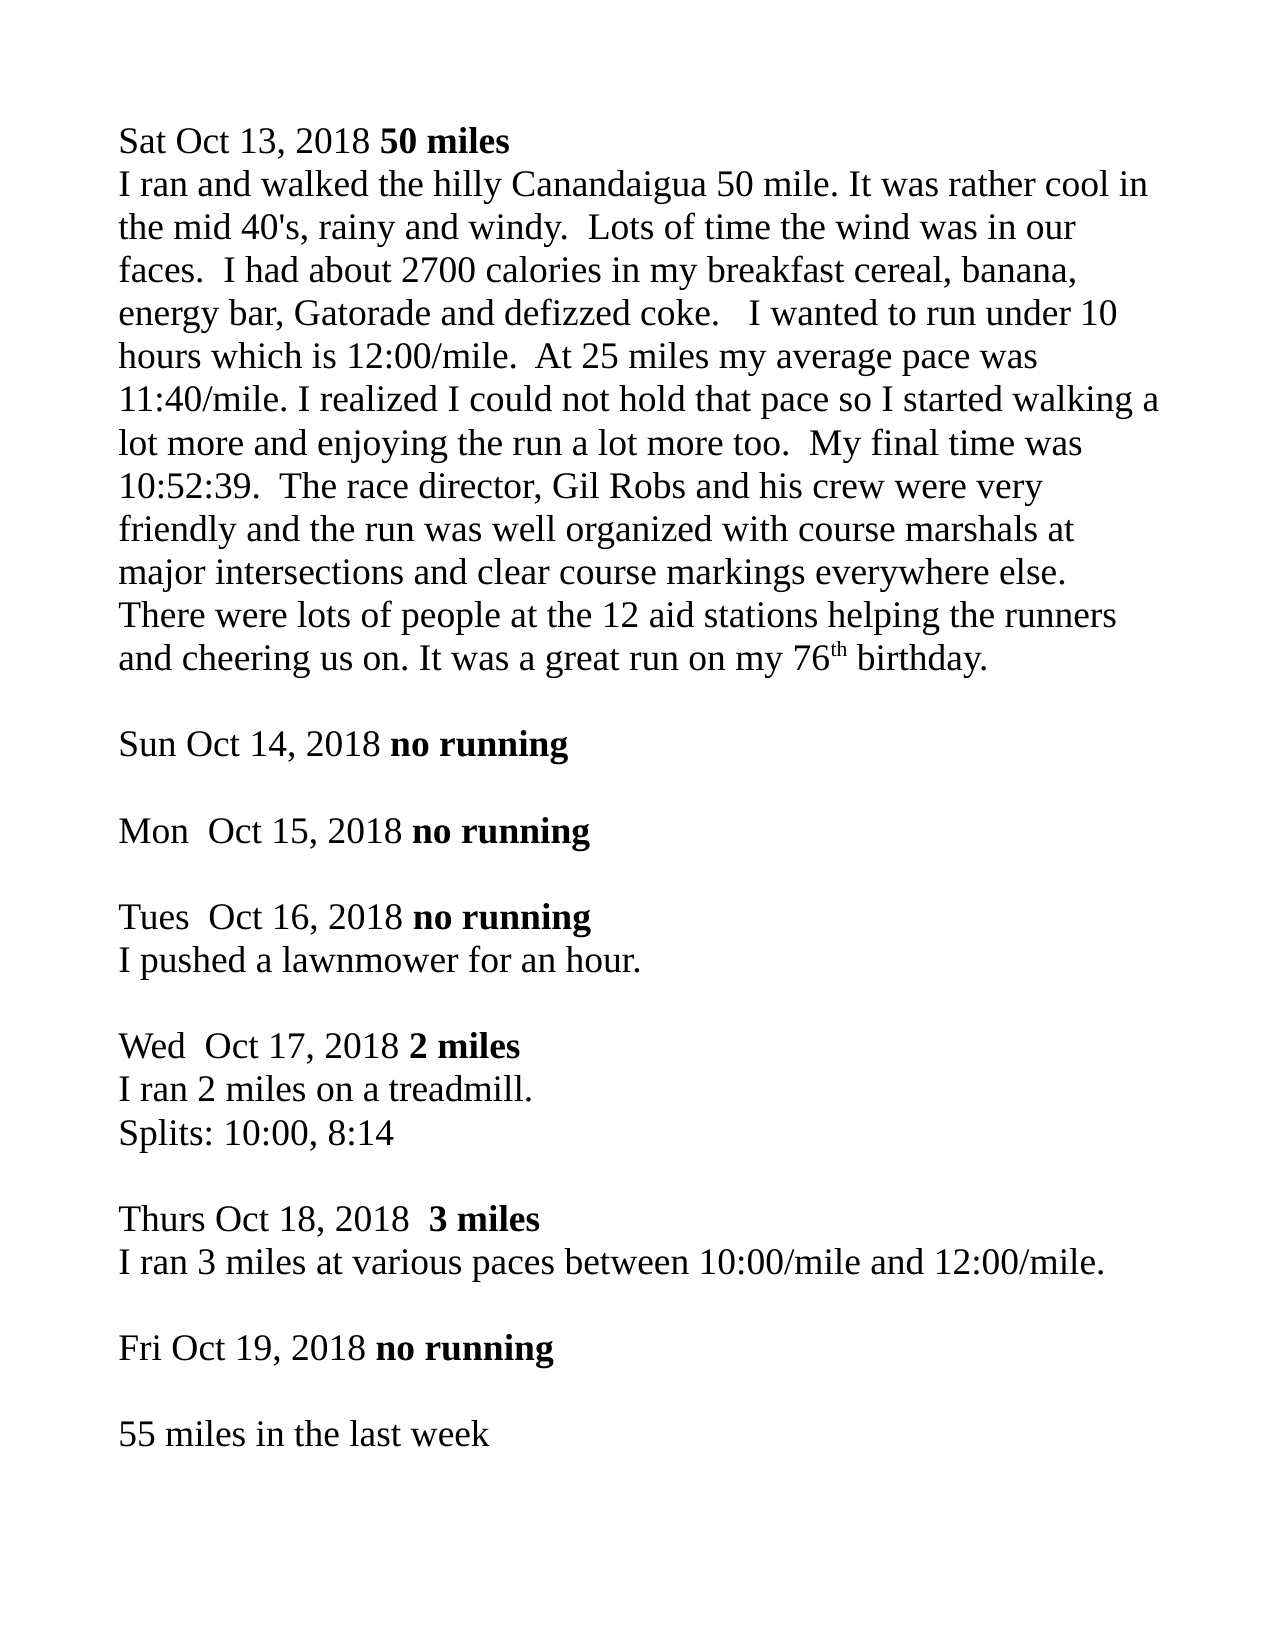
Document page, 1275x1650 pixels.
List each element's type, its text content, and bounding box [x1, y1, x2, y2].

text Fri Oct 19, 2018 no running [118, 1326, 1161, 1369]
text 55 miles in the last week [118, 1412, 1161, 1455]
text I ran 2 miles on a treadmill. [118, 1067, 1161, 1110]
text Wed Oct 17, 2018 2 miles [118, 1024, 1161, 1067]
text Splits: 10:00, 8:14 [118, 1110, 1161, 1153]
text Tues Oct 16, 2018 no running [118, 894, 1161, 937]
text I ran and walked the hilly Canandaigua 50 mile. It was rather cool in the mid 40's, rainy and windy. Lots of time the wind was in our faces. I had about 2700 calories in my breakfast cereal, banana, energy bar, Gatorade and defizzed coke. I wanted to run under 10 hours which is 12:00/mile. At 25 miles my average pace was 11:40/mile. I realized I could not hold that pace so I started walking a lot more and enjoying the run a lot more too. My final time was 10:52:39. The race director, Gil Robs and his crew were very friendly and the run was well organized with course marshals at major intersections and clear course markings everywhere else. There were lots of people at the 12 aid stations helping the runners and cheering us on. It was a great run on my 76th birthday. [118, 161, 1161, 679]
text Thurs Oct 18, 2018 3 miles [118, 1196, 1161, 1239]
text Mon Oct 15, 2018 no running [118, 808, 1161, 851]
text Sun Oct 14, 2018 no running [118, 722, 1161, 765]
text I pushed a lawnmower for an hour. [118, 937, 1161, 981]
text Sat Oct 13, 2018 50 miles [118, 118, 1161, 161]
text I ran 3 miles at various paces between 10:00/mile and 12:00/mile. [118, 1239, 1161, 1282]
